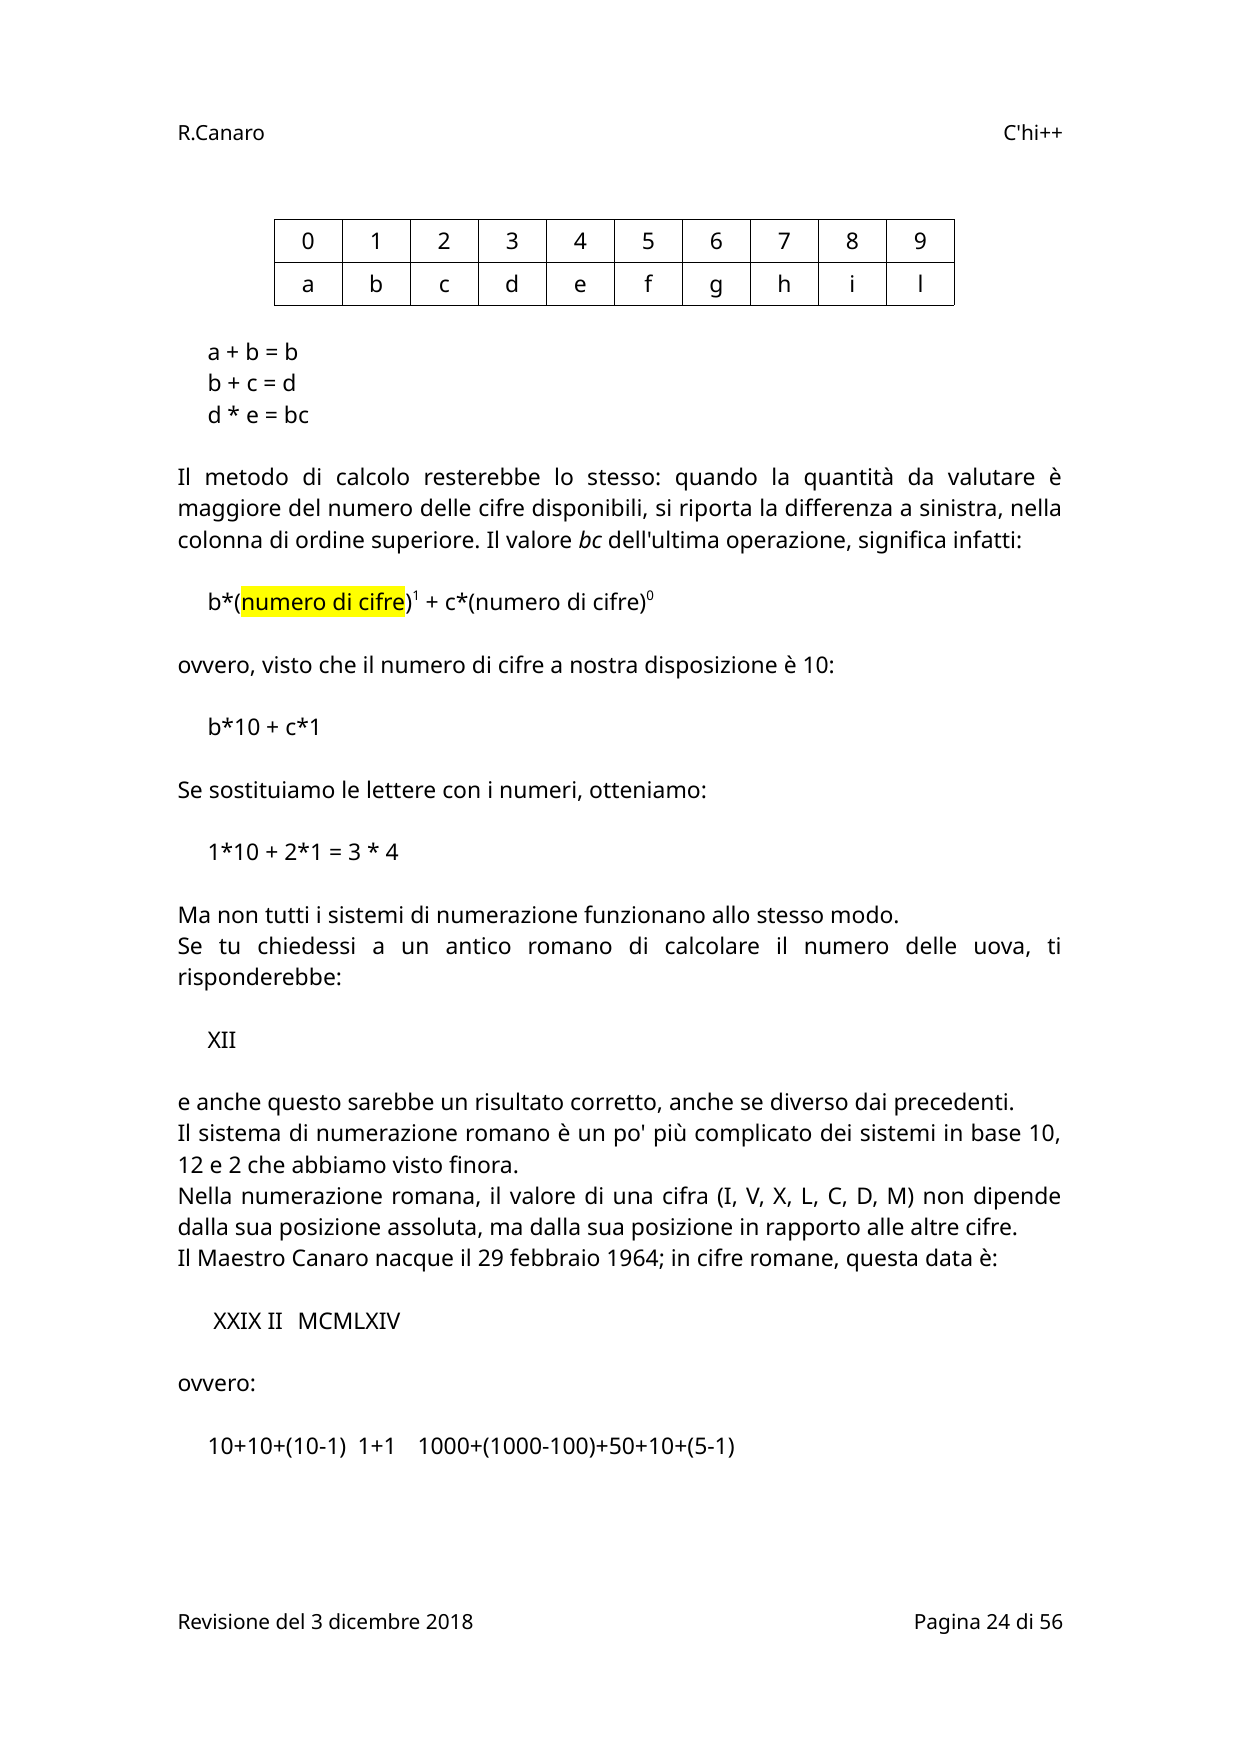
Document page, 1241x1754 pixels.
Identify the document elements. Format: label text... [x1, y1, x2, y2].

table_header 7 [751, 220, 818, 262]
text Nella numerazione romana, il valore di una cifra (I, V, X, L, C, D, M) non dipende dalla sua posizione assoluta, ma dalla sua posizione in rapporto alle altre cifre. [177, 1180, 1063, 1242]
text b*10 + c*1 [177, 711, 1063, 742]
text Ma non tutti i sistemi di numerazione funzionano allo stesso modo. [177, 899, 1063, 930]
table_cell d [479, 263, 546, 305]
table_cell b [343, 263, 410, 305]
table_cell g [683, 263, 750, 305]
table_cell l [887, 263, 954, 305]
table_header 0 [275, 220, 342, 262]
text XII [177, 1024, 1063, 1055]
text Il sistema di numerazione romano è un po' più complicato dei sistemi in base 10, 12 e 2 che abbiamo visto finora. [177, 1117, 1063, 1180]
text XXIX II MCMLXIV [177, 1305, 1063, 1336]
text Il metodo di calcolo resterebbe lo stesso: quando la quantità da valutare è maggiore del numero delle cifre disponibili, si riporta la differenza a sinistra, nella colonna di ordine superiore. Il valore bc dell'ultima operazione, significa infatti: [177, 461, 1063, 555]
text Il Maestro Canaro nacque il 29 febbraio 1964; in cifre romane, questa data è: [177, 1242, 1063, 1274]
text 10+10+(10-1) 1+1 1000+(1000-100)+50+10+(5-1) [177, 1430, 1063, 1461]
table_cell h [751, 263, 818, 305]
table_cell c [411, 263, 478, 305]
table_cell f [615, 263, 682, 305]
table_header 3 [479, 220, 546, 262]
text e anche questo sarebbe un risultato corretto, anche se diverso dai precedenti. [177, 1086, 1063, 1117]
text Se tu chiedessi a un antico romano di calcolare il numero delle uova, ti risponderebbe: [177, 930, 1063, 992]
text d * e = bc [207, 399, 1063, 430]
table_cell e [547, 263, 614, 305]
text 1*10 + 2*1 = 3 * 4 [177, 836, 1063, 867]
table_header 4 [547, 220, 614, 262]
text a + b = b [207, 336, 1063, 367]
table_header 1 [343, 220, 410, 262]
text b*(numero di cifre)1 + c*(numero di cifre)0 [177, 586, 1063, 617]
text Se sostituiamo le lettere con i numeri, otteniamo: [177, 774, 1063, 805]
table_header 8 [819, 220, 886, 262]
table_header 6 [683, 220, 750, 262]
table_cell a [275, 263, 342, 305]
table_cell i [819, 263, 886, 305]
text ovvero, visto che il numero di cifre a nostra disposizione è 10: [177, 649, 1063, 680]
table_header 5 [615, 220, 682, 262]
text b + c = d [207, 367, 1063, 399]
text ovvero: [177, 1367, 1063, 1399]
table_header 9 [887, 220, 954, 262]
table_header 2 [411, 220, 478, 262]
